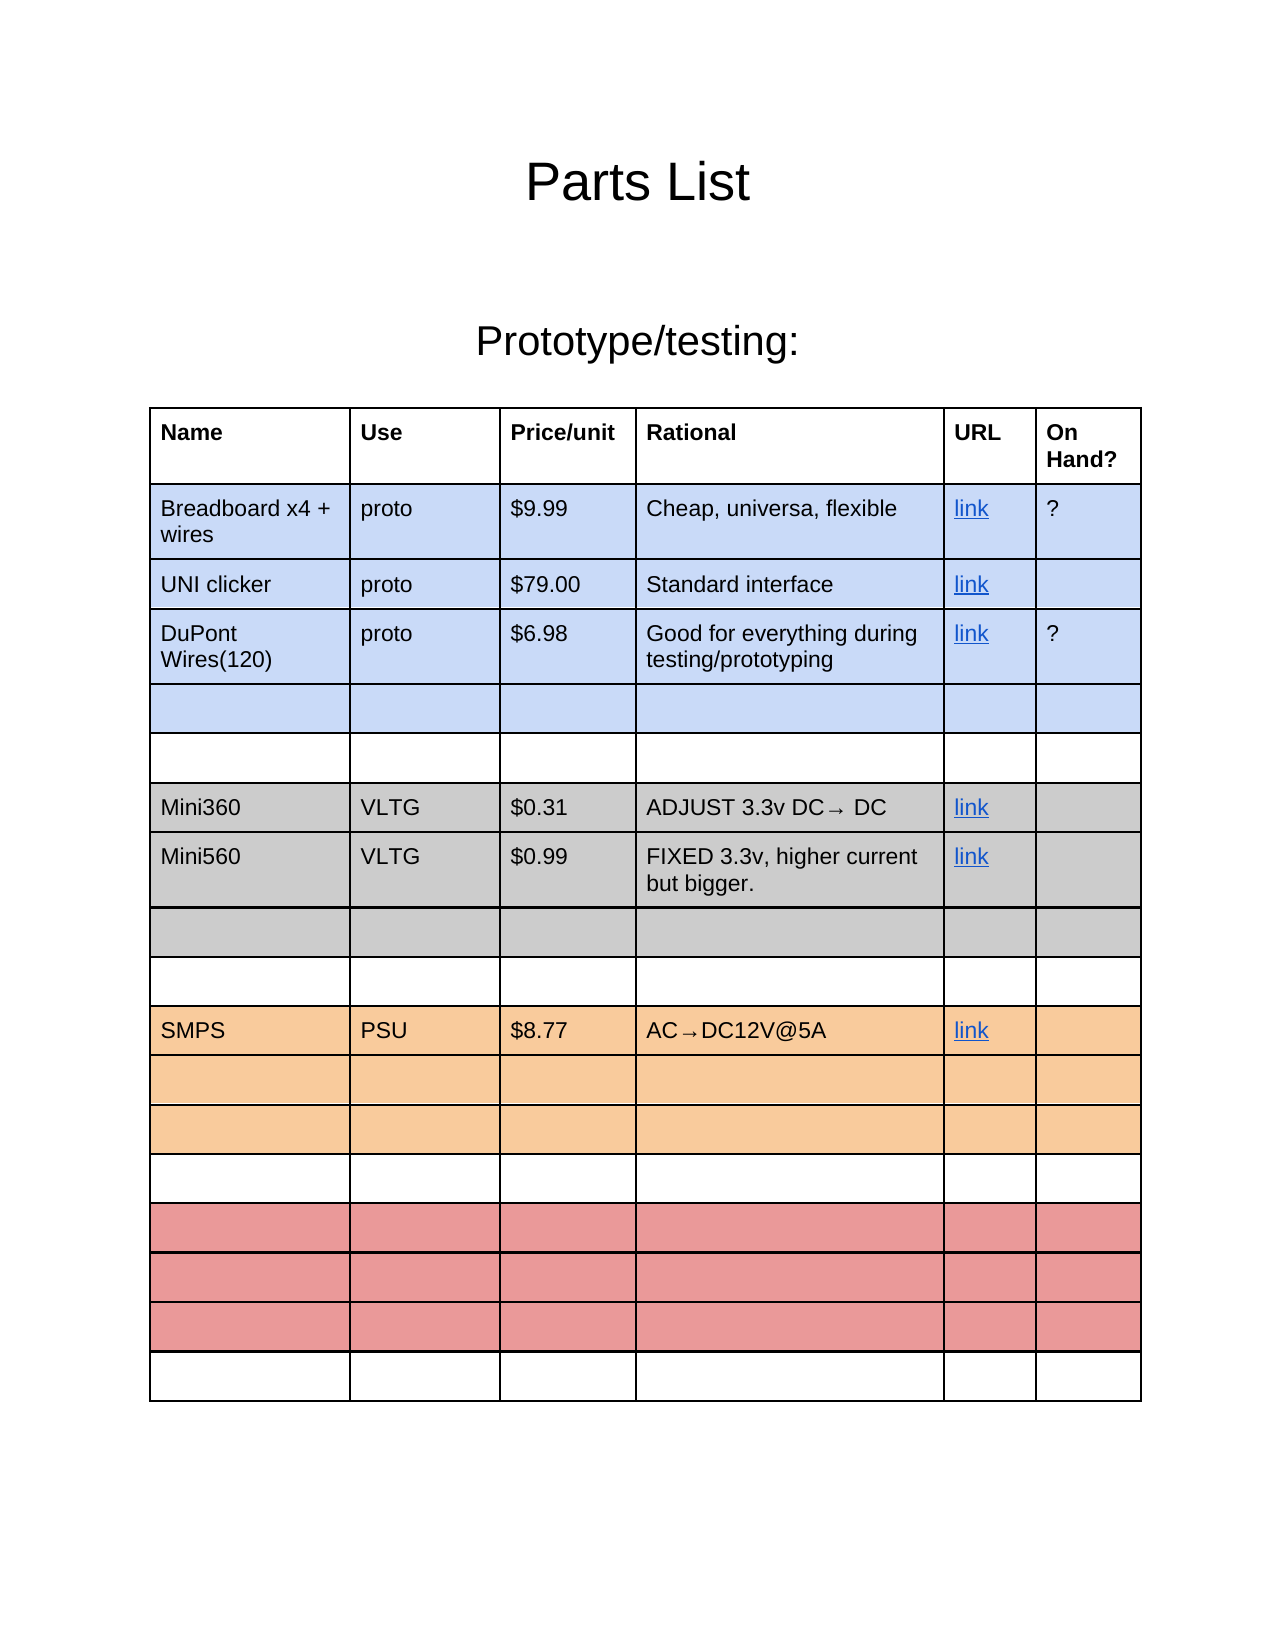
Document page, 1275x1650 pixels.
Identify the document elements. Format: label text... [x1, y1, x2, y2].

table_cell proto [351, 560, 499, 607]
table_cell [501, 1056, 635, 1103]
table_cell ? [1037, 485, 1140, 558]
table_cell [1037, 1254, 1140, 1301]
table_header URL [945, 409, 1035, 482]
table_cell [637, 685, 943, 732]
table_cell VLTG [351, 784, 499, 831]
table_cell [1037, 1353, 1140, 1399]
table_header Rational [637, 409, 943, 482]
table_cell [945, 685, 1035, 732]
table_cell proto [351, 485, 499, 558]
table_cell $9.99 [501, 485, 635, 558]
table_cell [1037, 1204, 1140, 1251]
table_cell [501, 1303, 635, 1350]
table_cell [1037, 1155, 1140, 1202]
table_cell [945, 1254, 1035, 1301]
table_cell proto [351, 610, 499, 683]
table_cell [501, 1155, 635, 1202]
table_cell DuPont Wires(120) [151, 610, 349, 683]
table_cell [637, 1353, 943, 1399]
table_cell [637, 1155, 943, 1202]
table_cell [945, 1056, 1035, 1103]
table_cell ? [1037, 610, 1140, 683]
table_cell $0.31 [501, 784, 635, 831]
table_cell [945, 1155, 1035, 1202]
table_header Price/unit [501, 409, 635, 482]
table_cell [637, 1056, 943, 1103]
table_cell [945, 1204, 1035, 1251]
table_cell [637, 1303, 943, 1350]
table_cell [351, 1204, 499, 1251]
table_cell [501, 1106, 635, 1153]
table_cell [637, 958, 943, 1005]
table_cell [1037, 685, 1140, 732]
table_cell ADJUST 3.3v DC→ DC [637, 784, 943, 831]
table_header On Hand? [1037, 409, 1140, 482]
table_cell link [945, 560, 1035, 607]
table_cell [945, 1353, 1035, 1399]
table_cell link [945, 1007, 1035, 1054]
table_cell [637, 734, 943, 782]
table_cell [945, 734, 1035, 782]
table_header Use [351, 409, 499, 482]
table_cell [945, 1303, 1035, 1350]
table_cell link [945, 784, 1035, 831]
table_cell [151, 1303, 349, 1350]
table_cell [501, 958, 635, 1005]
table_cell SMPS [151, 1007, 349, 1054]
table_cell [151, 1204, 349, 1251]
table_cell [501, 909, 635, 956]
table_cell [637, 1254, 943, 1301]
table_cell [351, 1056, 499, 1103]
table_cell [637, 909, 943, 956]
table_cell [151, 734, 349, 782]
subtitle Prototype/testing: [150, 316, 1125, 364]
table_header Name [151, 409, 349, 482]
table_cell [501, 1204, 635, 1251]
table_cell [1037, 1106, 1140, 1153]
table_cell [351, 1353, 499, 1399]
table_cell PSU [351, 1007, 499, 1054]
table_cell [945, 909, 1035, 956]
table_cell [1037, 734, 1140, 782]
table_cell [1037, 784, 1140, 831]
table_cell Standard interface [637, 560, 943, 607]
table_cell [351, 1106, 499, 1153]
table_cell [1037, 958, 1140, 1005]
table_cell $79.00 [501, 560, 635, 607]
table_cell [637, 1204, 943, 1251]
table_cell UNI clicker [151, 560, 349, 607]
table_cell [351, 909, 499, 956]
table_cell [1037, 909, 1140, 956]
table_cell [151, 958, 349, 1005]
table_cell [351, 685, 499, 732]
table_cell Cheap, universa, flexible [637, 485, 943, 558]
table_cell [151, 1254, 349, 1301]
table_cell [501, 734, 635, 782]
table_cell [1037, 1056, 1140, 1103]
table_cell [501, 685, 635, 732]
table_cell $6.98 [501, 610, 635, 683]
table_cell Mini360 [151, 784, 349, 831]
table_cell [501, 1353, 635, 1399]
table_cell Breadboard x4 + wires [151, 485, 349, 558]
table_cell [351, 1254, 499, 1301]
table_cell FIXED 3.3v, higher current but bigger. [637, 833, 943, 906]
table_cell [351, 1303, 499, 1350]
table_cell [151, 685, 349, 732]
table_cell link [945, 485, 1035, 558]
table_cell [501, 1254, 635, 1301]
table_cell [151, 1353, 349, 1399]
table_cell [1037, 1303, 1140, 1350]
table_cell [1037, 1007, 1140, 1054]
table_cell [945, 958, 1035, 1005]
table_cell Mini560 [151, 833, 349, 906]
table_cell AC→DC12V@5A [637, 1007, 943, 1054]
table_cell [1037, 833, 1140, 906]
table_cell $8.77 [501, 1007, 635, 1054]
table_cell [151, 1106, 349, 1153]
table_cell Good for everything during testing/prototyping [637, 610, 943, 683]
table_cell [151, 1155, 349, 1202]
table_cell [351, 958, 499, 1005]
table_cell [351, 734, 499, 782]
table_cell [351, 1155, 499, 1202]
table_cell VLTG [351, 833, 499, 906]
table_cell link [945, 610, 1035, 683]
table_cell [945, 1106, 1035, 1153]
table_cell $0.99 [501, 833, 635, 906]
table_cell [151, 1056, 349, 1103]
title Parts List [150, 150, 1125, 274]
table_cell link [945, 833, 1035, 906]
table_cell [1037, 560, 1140, 607]
table_cell [151, 909, 349, 956]
table_cell [637, 1106, 943, 1153]
